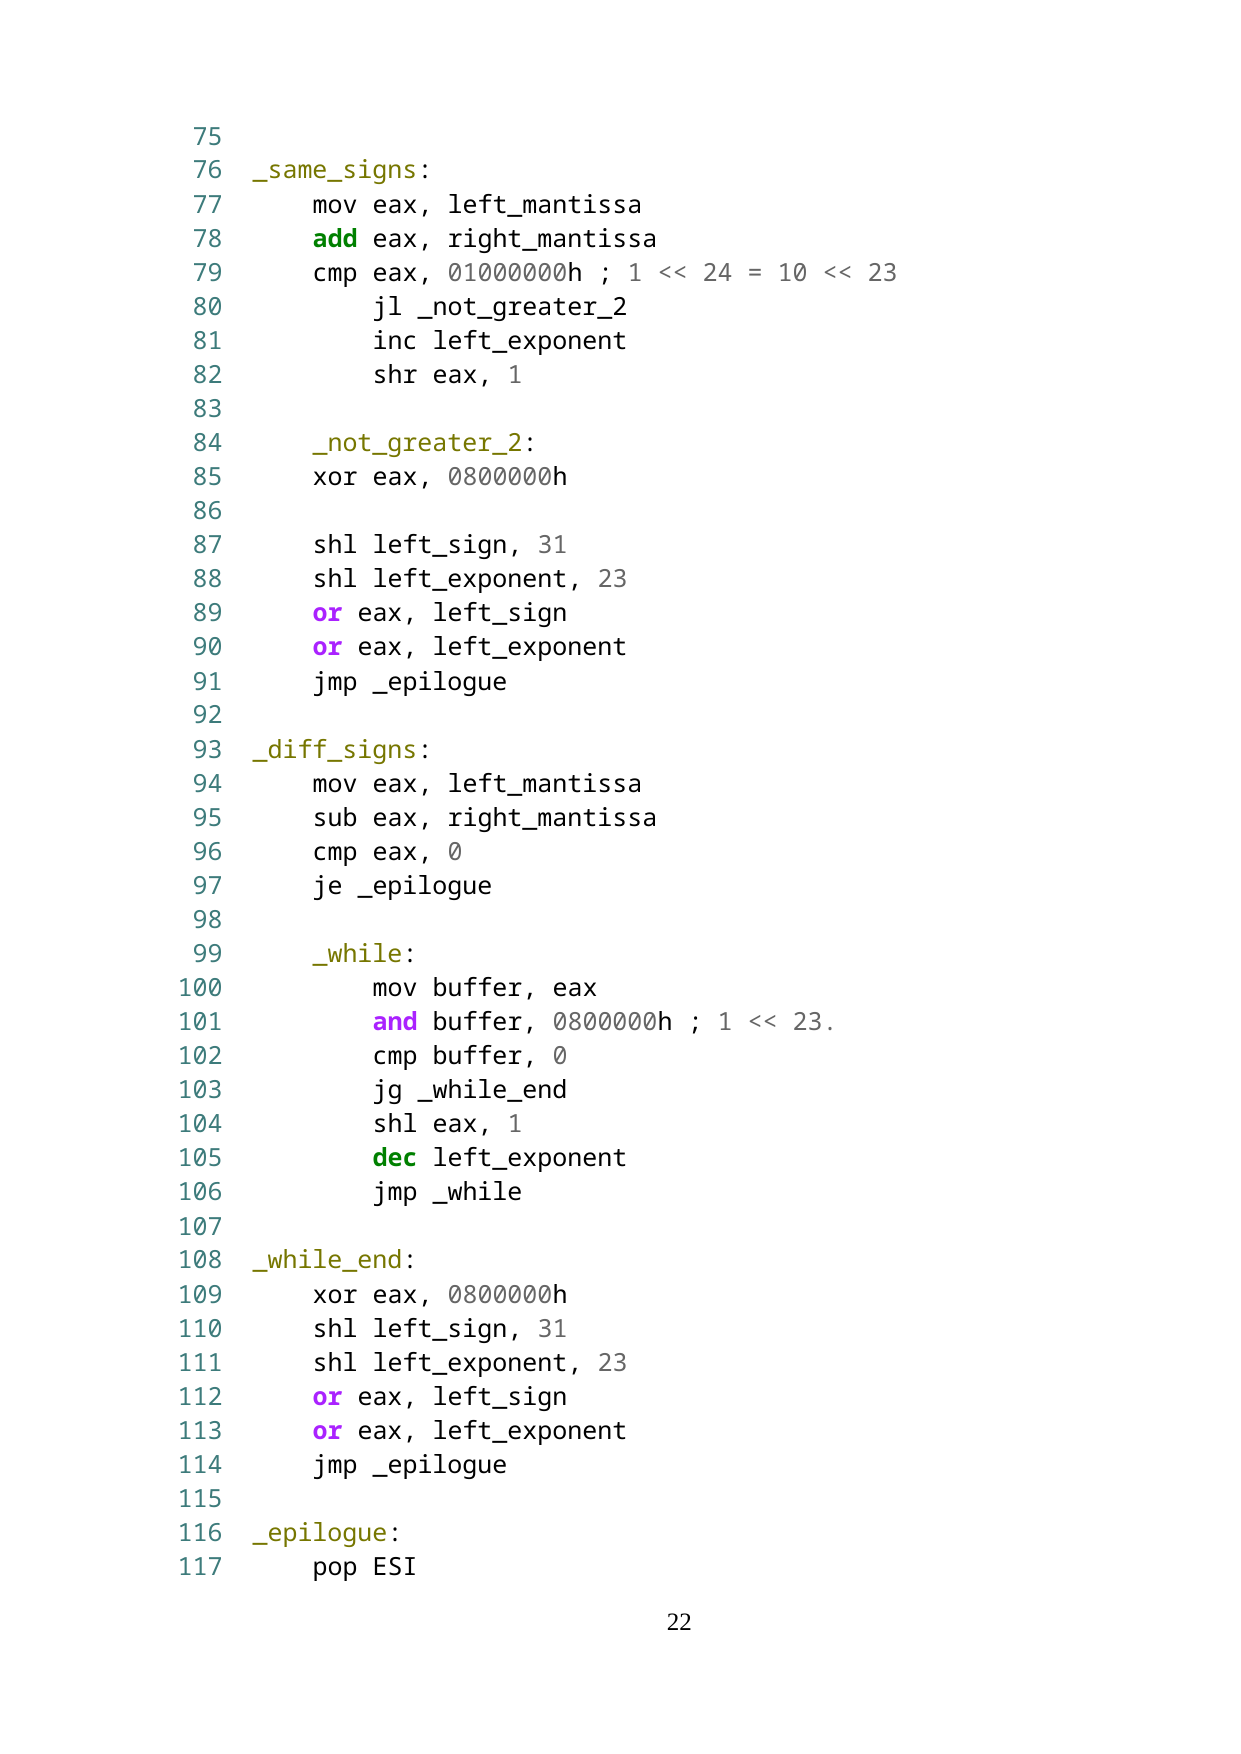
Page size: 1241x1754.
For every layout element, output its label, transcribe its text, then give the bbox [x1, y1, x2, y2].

table_header 75 76 _same_signs: 77 mov eax, left_mantissa 78 add eax, right_mantissa 79 cmp eax, 01000000h ; 1 << 24 = 10 << 23 80 jl _not_greater_2 81 inc left_exponent 82 shr eax, 1 83 84 _not_greater_2: 85 xor eax, 0800000h 86 87 shl left_sign, 31 88 shl left_exponent, 23 89 or eax, left_sign 90 or eax, left_exponent 91 jmp _epilogue 92 93 _diff_signs: 94 mov eax, left_mantissa 95 sub eax, right_mantissa 96 cmp eax, 0 97 je _epilogue 98 99 _while: 100 mov buffer, eax 101 and buffer, 0800000h ; 1 << 23. 102 cmp buffer, 0 103 jg _while_end 104 shl eax, 1 105 dec left_exponent 106 jmp _while 107 108 _while_end: 109 xor eax, 0800000h 110 shl left_sign, 31 111 shl left_exponent, 23 112 or eax, left_sign 113 or eax, left_exponent 114 jmp _epilogue 115 116 _epilogue: 117 pop ESI [177, 118, 1181, 1583]
